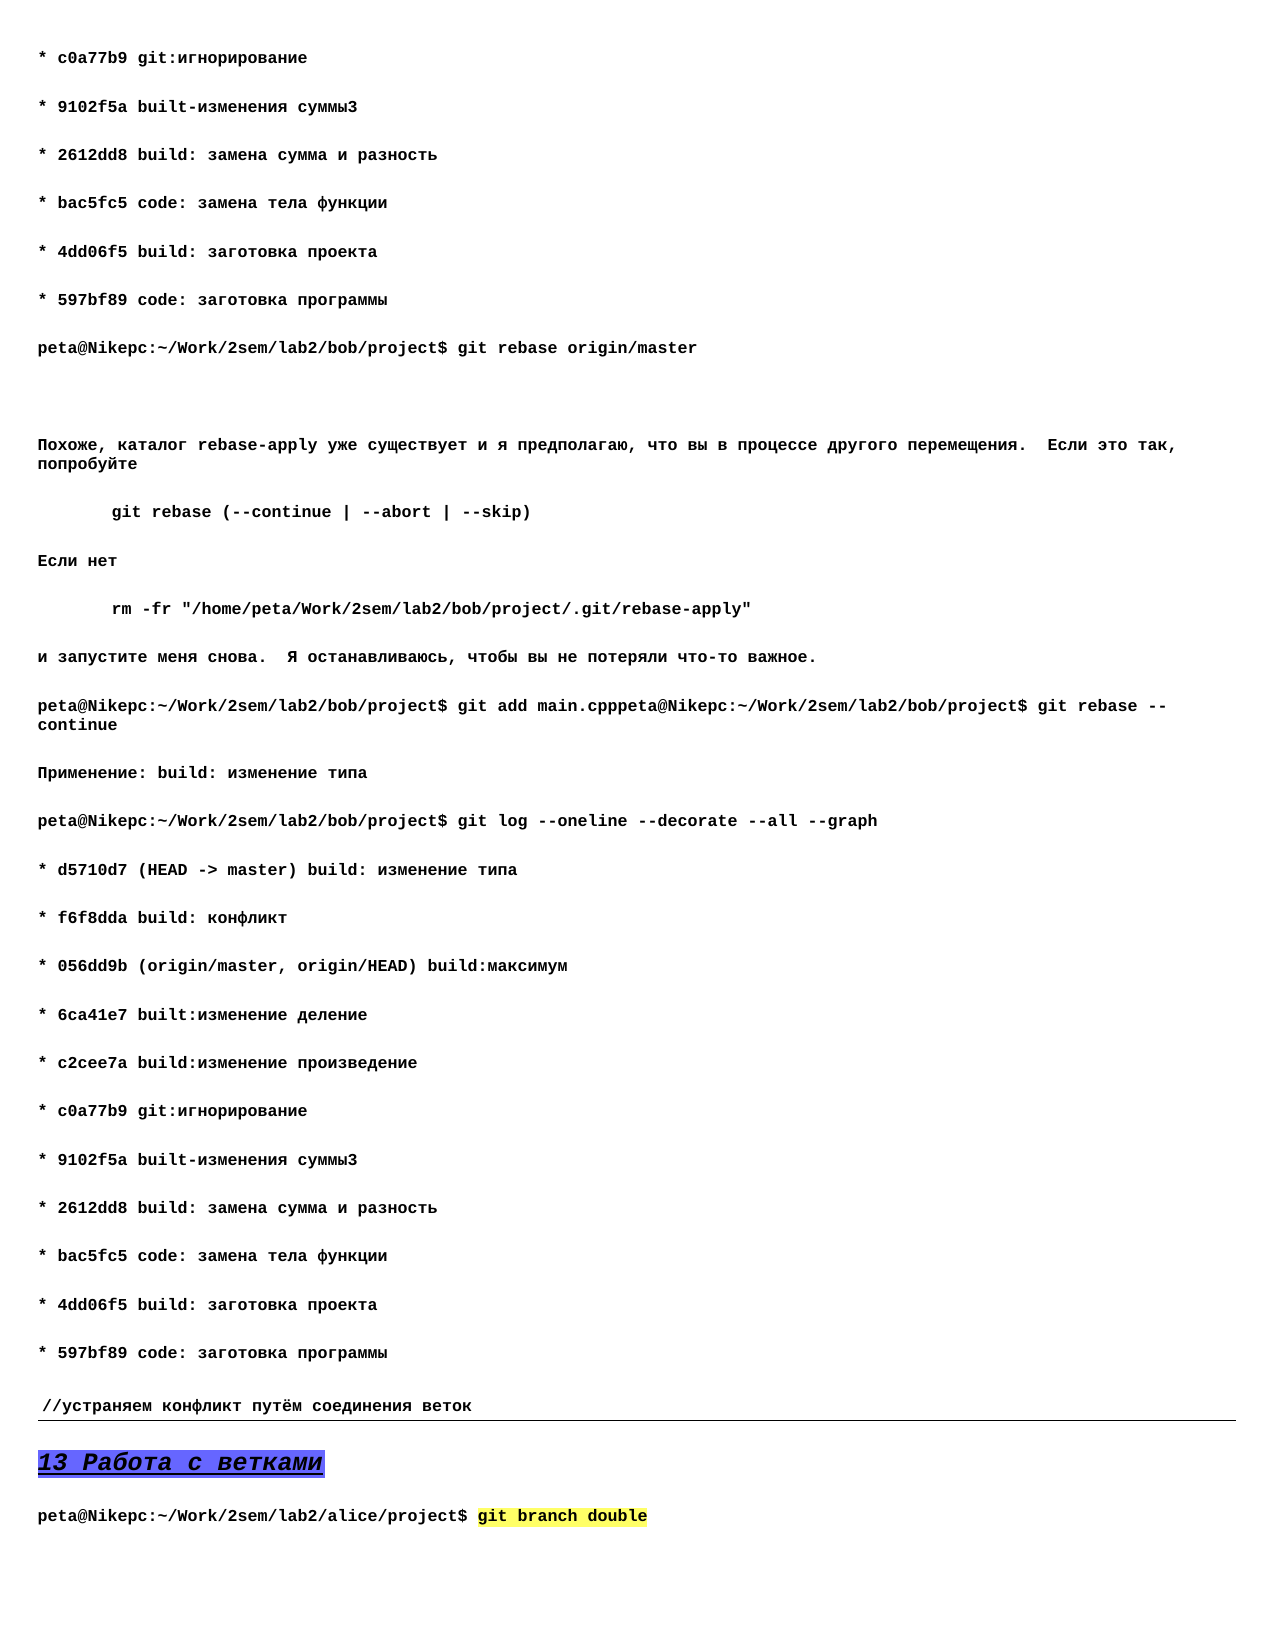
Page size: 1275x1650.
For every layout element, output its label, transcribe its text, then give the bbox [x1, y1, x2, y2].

text * 597bf89 code: заготовка программы [37, 1344, 1236, 1363]
text * 4dd06f5 build: заготовка проекта [37, 1296, 1236, 1315]
text * c0a77b9 git:игнорирование [37, 50, 1236, 69]
text peta@Nikepc:~/Work/2sem/lab2/bob/project$ git log --oneline --decorate --all --graph [37, 813, 1236, 832]
text * 9102f5a built-изменения суммы3 [37, 98, 1236, 117]
text peta@Nikepc:~/Work/2sem/lab2/bob/project$ git rebase origin/master [37, 340, 1236, 359]
text * d5710d7 (HEAD -> master) build: изменение типа [37, 861, 1236, 880]
text * c2cee7a build:изменение произведение [37, 1054, 1236, 1073]
text Похоже, каталог rebase-apply уже существует и я предполагаю, что вы в процессе другого перемещения. Если это так, попробуйте [37, 437, 1236, 474]
text * bac5fc5 code: замена тела функции [37, 1248, 1236, 1267]
text Применение: build: изменение типа [37, 764, 1236, 783]
text * f6f8dda build: конфликт [37, 909, 1236, 928]
text * 9102f5a built-изменения суммы3 [37, 1151, 1236, 1170]
text //устраняем конфликт путём соединения веток [37, 1393, 1236, 1420]
text * 2612dd8 build: замена сумма и разность [37, 1199, 1236, 1218]
text git rebase (--continue | --abort | --skip) [37, 504, 1236, 523]
text peta@Nikepc:~/Work/2sem/lab2/alice/project$ git branch double [37, 1508, 1236, 1527]
text * 6ca41e7 built:изменение деление [37, 1006, 1236, 1025]
text 13 Работа с ветками [37, 1450, 1236, 1478]
text Если нет [37, 552, 1236, 571]
text peta@Nikepc:~/Work/2sem/lab2/bob/project$ git add main.cpppeta@Nikepc:~/Work/2sem/lab2/bob/project$ git rebase --continue [37, 697, 1236, 735]
text * 597bf89 code: заготовка программы [37, 292, 1236, 311]
text * 2612dd8 build: замена сумма и разность [37, 147, 1236, 166]
text * 4dd06f5 build: заготовка проекта [37, 243, 1236, 262]
text * 056dd9b (origin/master, origin/HEAD) build:максимум [37, 958, 1236, 977]
text * bac5fc5 code: замена тела функции [37, 195, 1236, 214]
text rm -fr "/home/peta/Work/2sem/lab2/bob/project/.git/rebase-apply" [37, 601, 1236, 619]
text и запустите меня снова. Я останавливаюсь, чтобы вы не потеряли что-то важное. [37, 649, 1236, 668]
text * c0a77b9 git:игнорирование [37, 1103, 1236, 1122]
